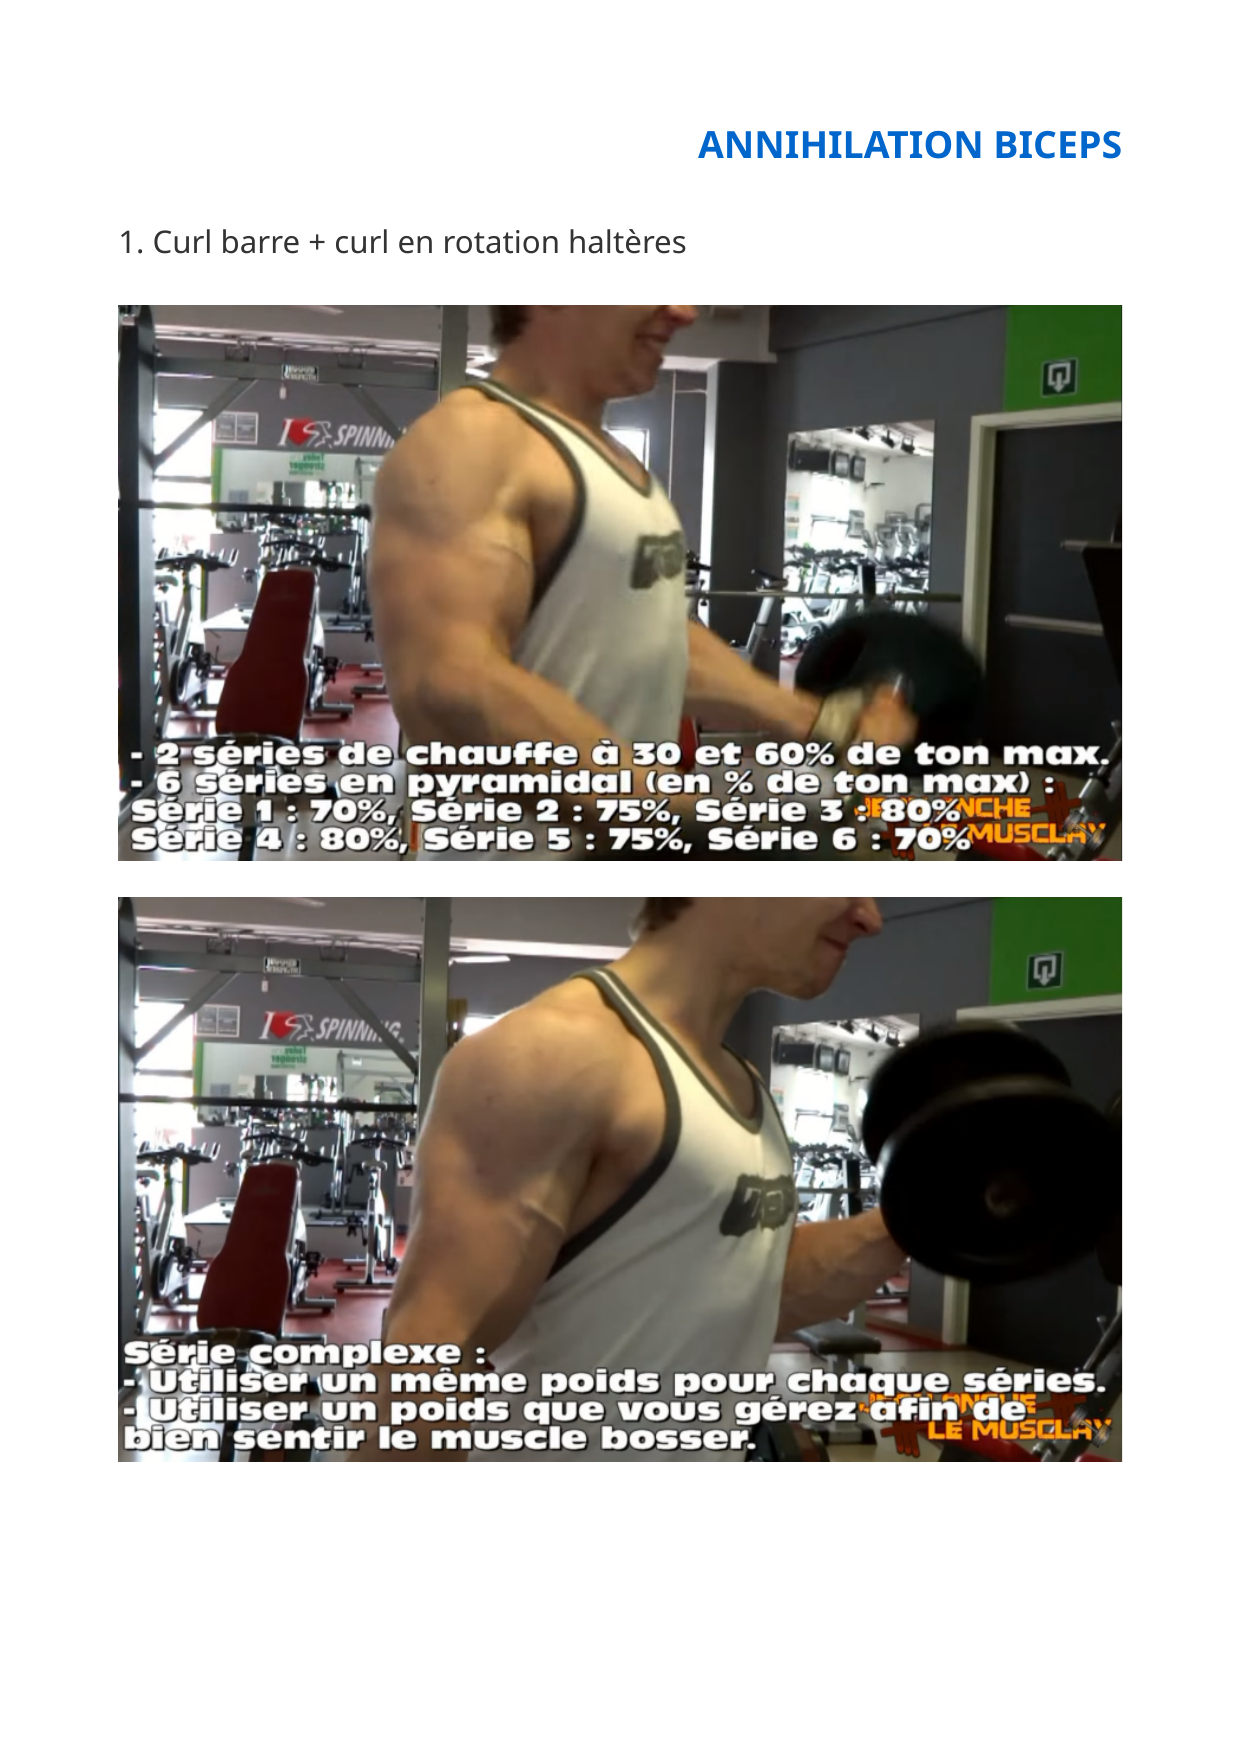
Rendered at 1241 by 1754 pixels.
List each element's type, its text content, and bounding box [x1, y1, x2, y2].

picture [118, 897, 1123, 1462]
text ANNIHILATION BICEPS [118, 118, 1122, 169]
picture [118, 305, 1123, 861]
text 1. Curl barre + curl en rotation haltères [118, 220, 1122, 263]
